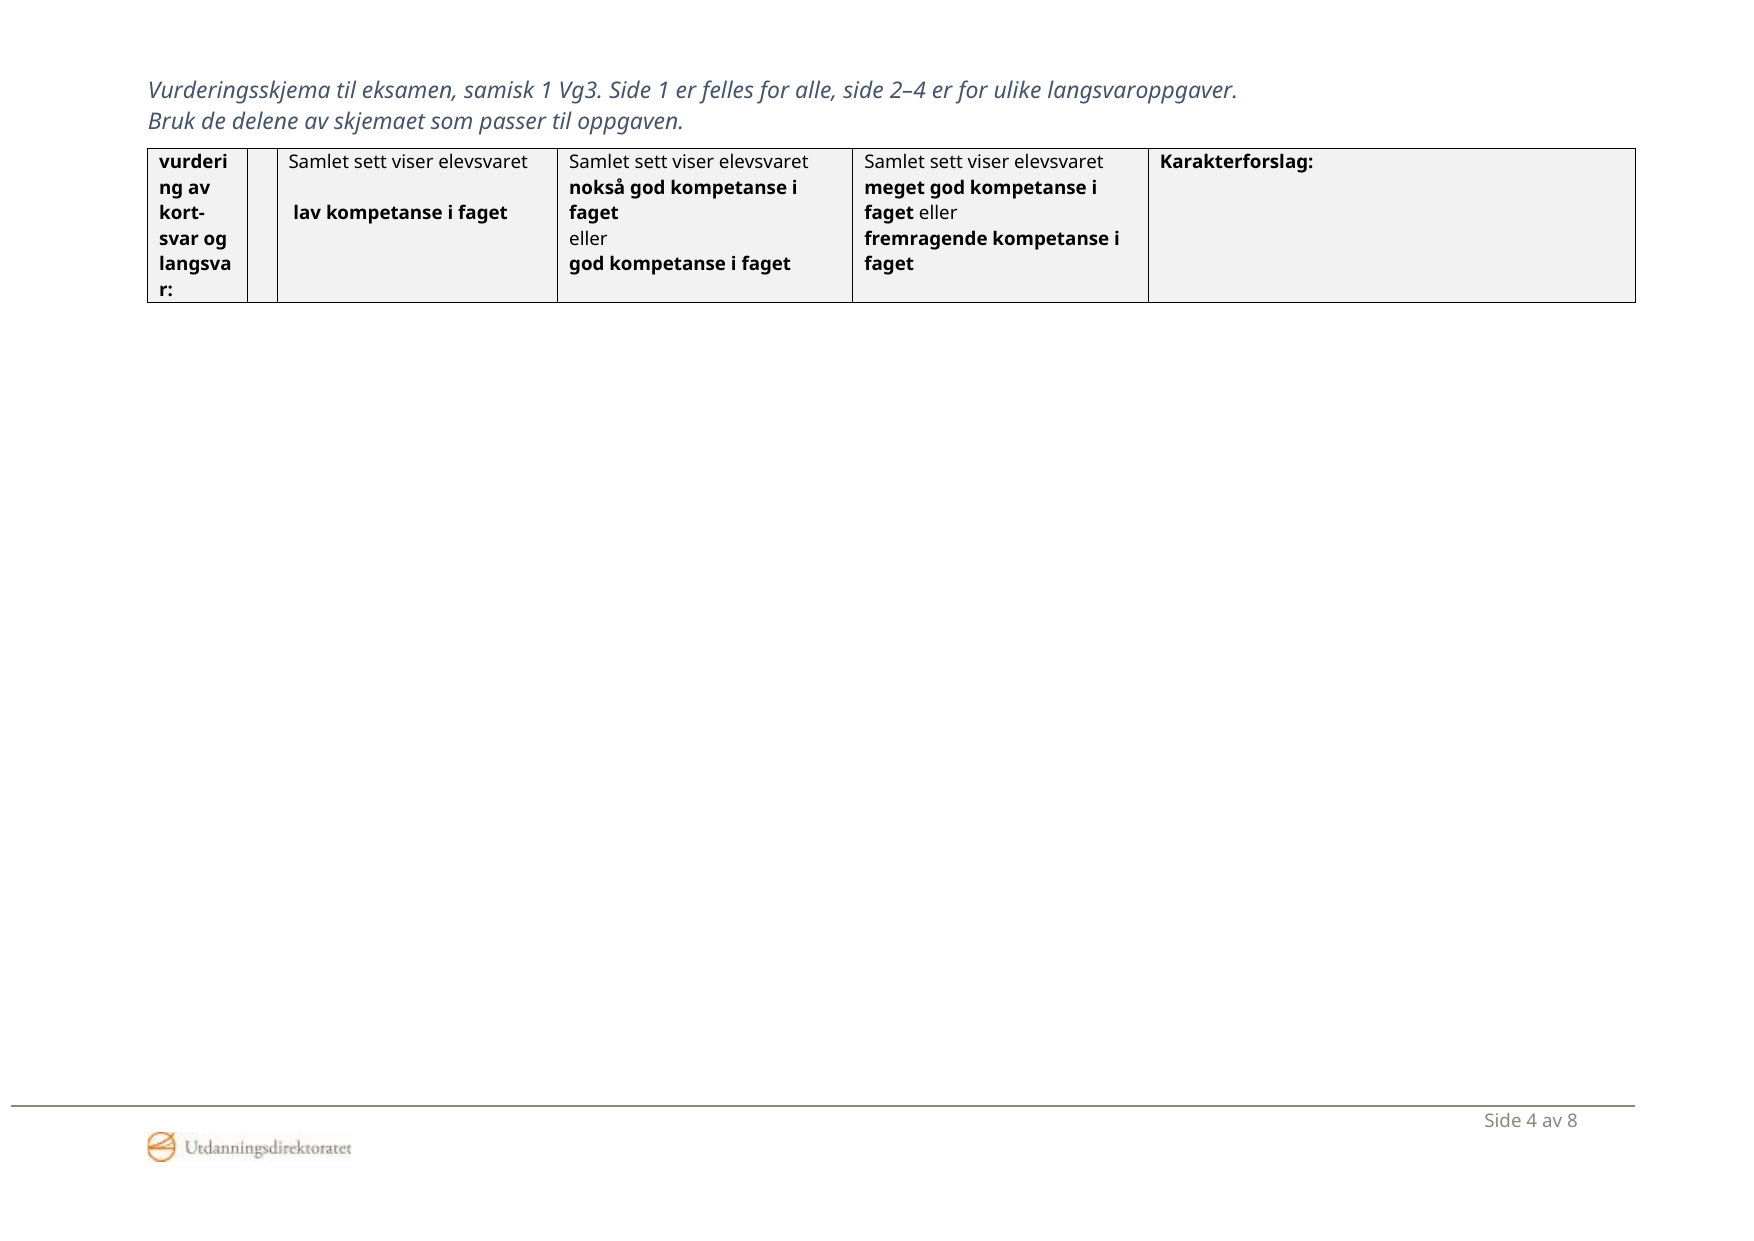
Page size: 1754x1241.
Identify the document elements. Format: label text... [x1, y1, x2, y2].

table_cell Samlet sett viser elevsvaret lav kompetanse i faget [278, 149, 557, 302]
table_cell Samlet sett viser elevsvaret meget god kompetanse i faget eller fremragende kompetanse i faget [853, 149, 1148, 302]
table_cell [248, 149, 277, 302]
table_cell vurdering av kort­svar og langsvar: [148, 149, 247, 302]
table_cell Karakterforslag: [1149, 149, 1635, 302]
table_cell Samlet sett viser elevsvaret nokså god kompetanse i faget eller god kompetanse i faget [558, 149, 852, 302]
picture [147, 1132, 352, 1162]
